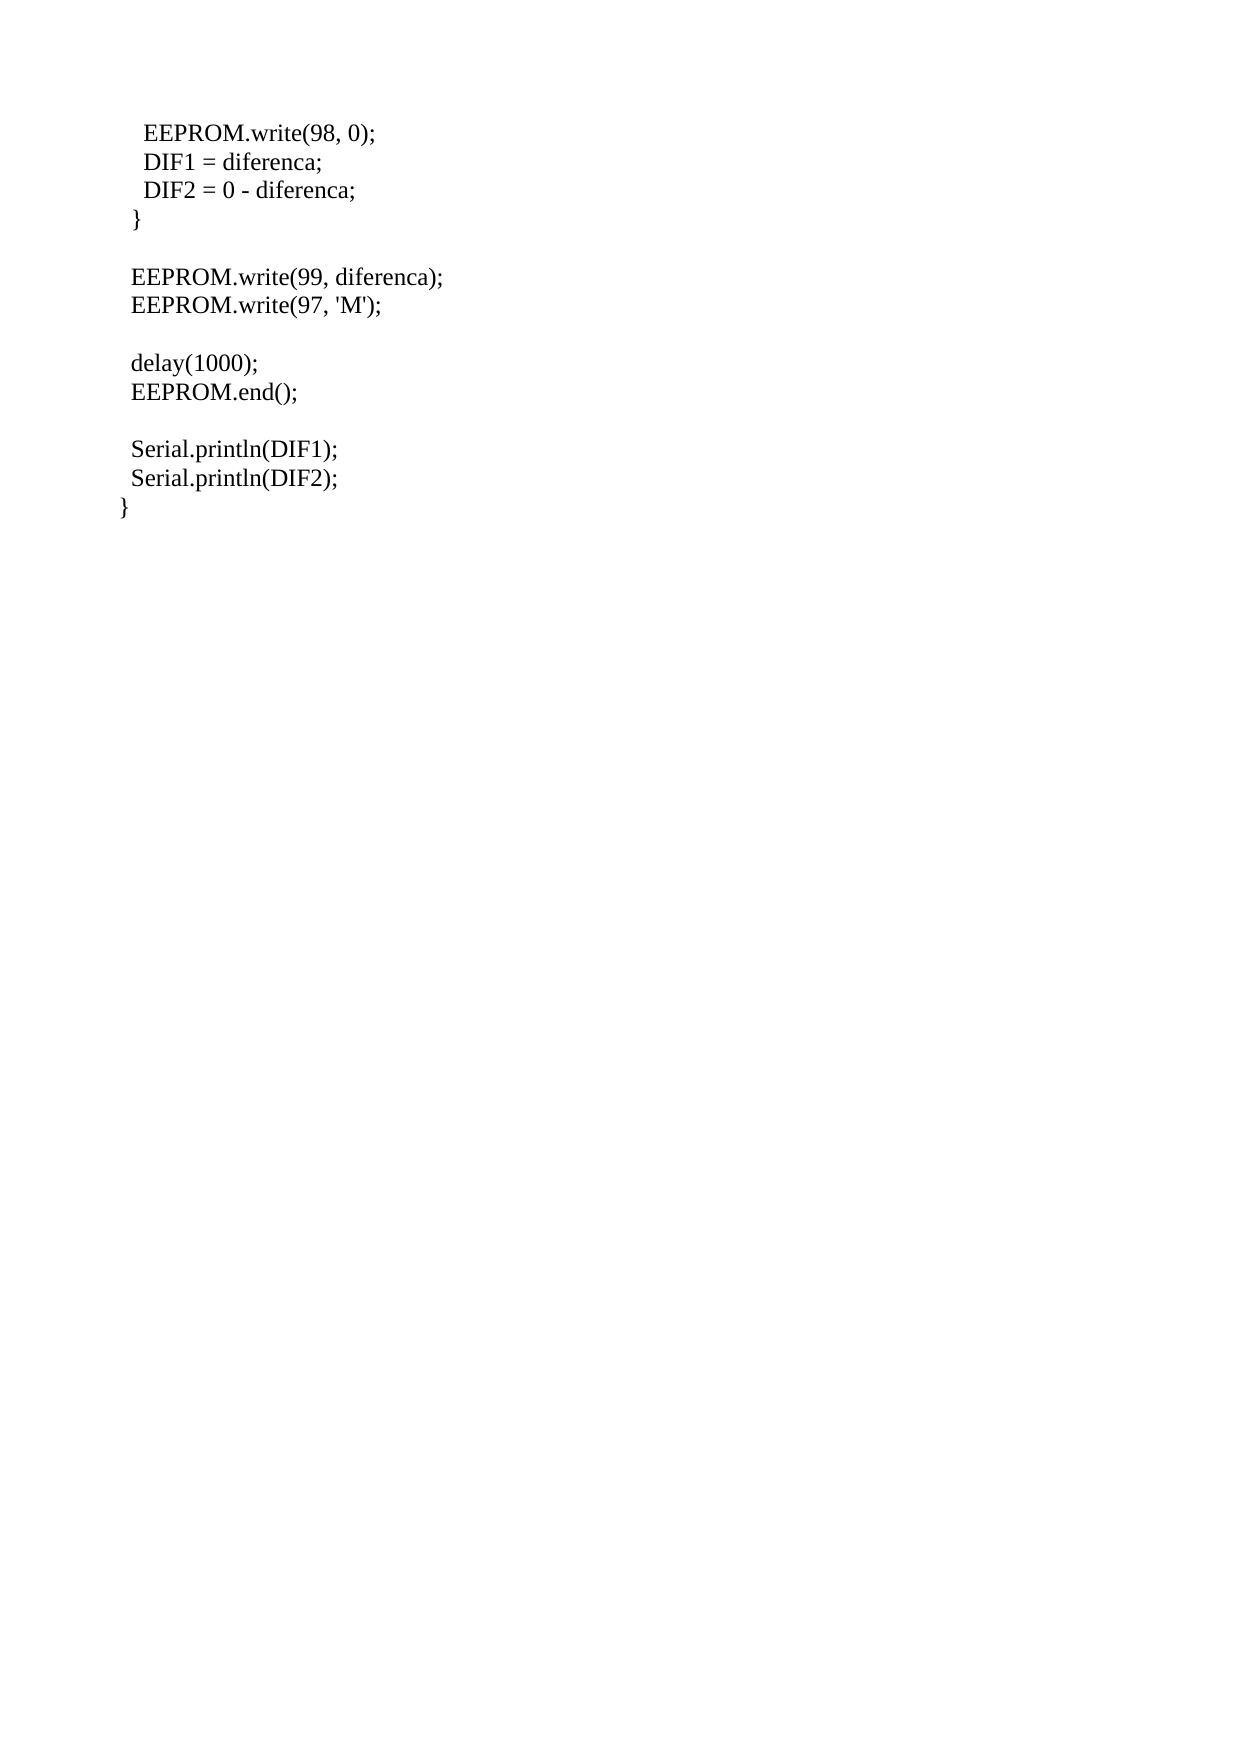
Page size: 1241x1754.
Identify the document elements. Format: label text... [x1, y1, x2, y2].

text delay(1000); [118, 348, 1122, 377]
text EEPROM.write(99, diferenca); [118, 262, 1122, 291]
text EEPROM.write(97, 'M'); [118, 291, 1122, 319]
text } [118, 204, 1122, 233]
text DIF1 = diferenca; [118, 147, 1122, 176]
text EEPROM.write(98, 0); [118, 118, 1122, 147]
text Serial.println(DIF1); [118, 434, 1122, 463]
text DIF2 = 0 - diferenca; [118, 176, 1122, 204]
text } [118, 492, 1122, 521]
text Serial.println(DIF2); [118, 463, 1122, 492]
text EEPROM.end(); [118, 377, 1122, 406]
